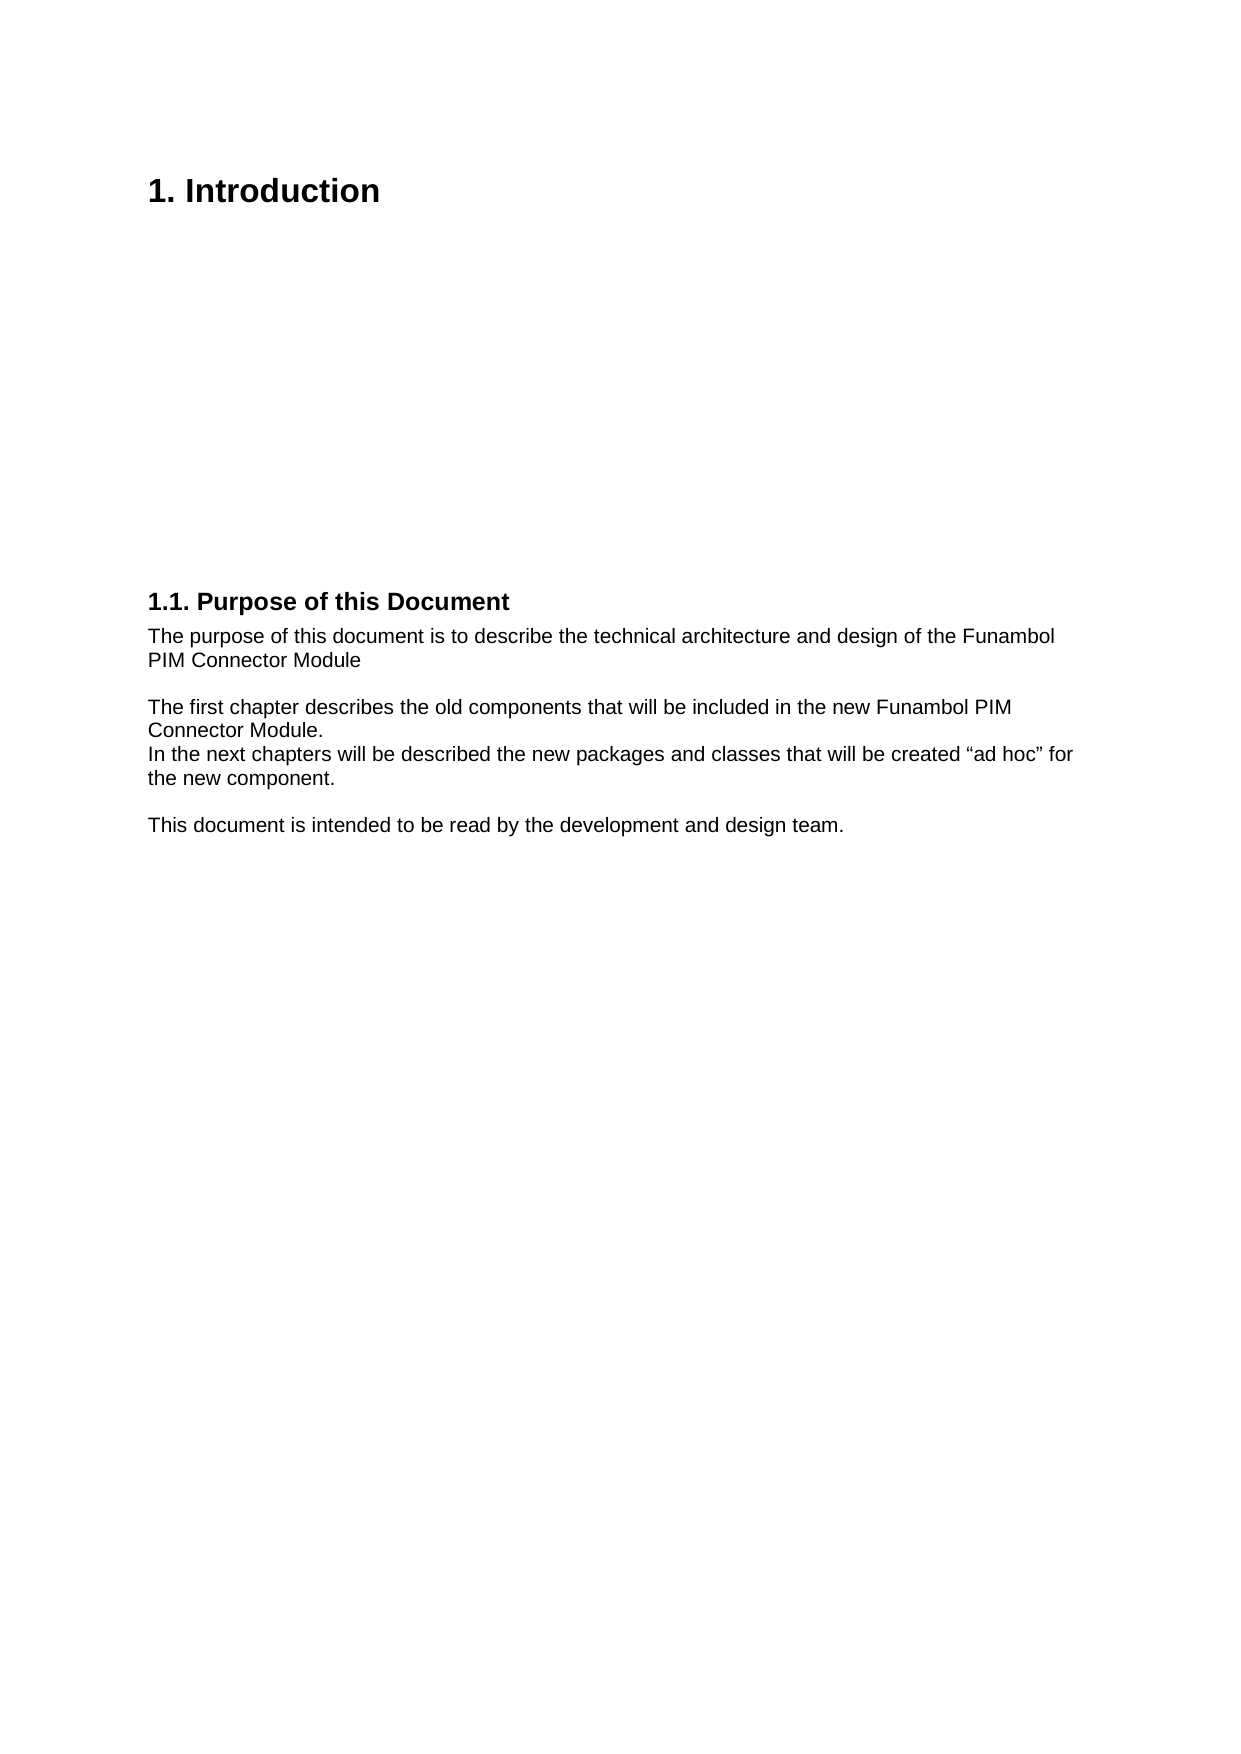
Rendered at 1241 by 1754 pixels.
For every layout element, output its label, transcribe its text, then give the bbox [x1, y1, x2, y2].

text This document is intended to be read by the development and design team. [148, 813, 1093, 837]
subtitle Introduction [148, 172, 1093, 210]
subtitle Purpose of this Document [148, 588, 1093, 616]
text The purpose of this document is to describe the technical architecture and design of the Funambol PIM Connector Module [148, 625, 1093, 672]
text The first chapter describes the old components that will be included in the new Funambol PIM Connector Module. [148, 695, 1093, 742]
text In the next chapters will be described the new packages and classes that will be created “ad hoc” for the new component. [148, 742, 1093, 789]
